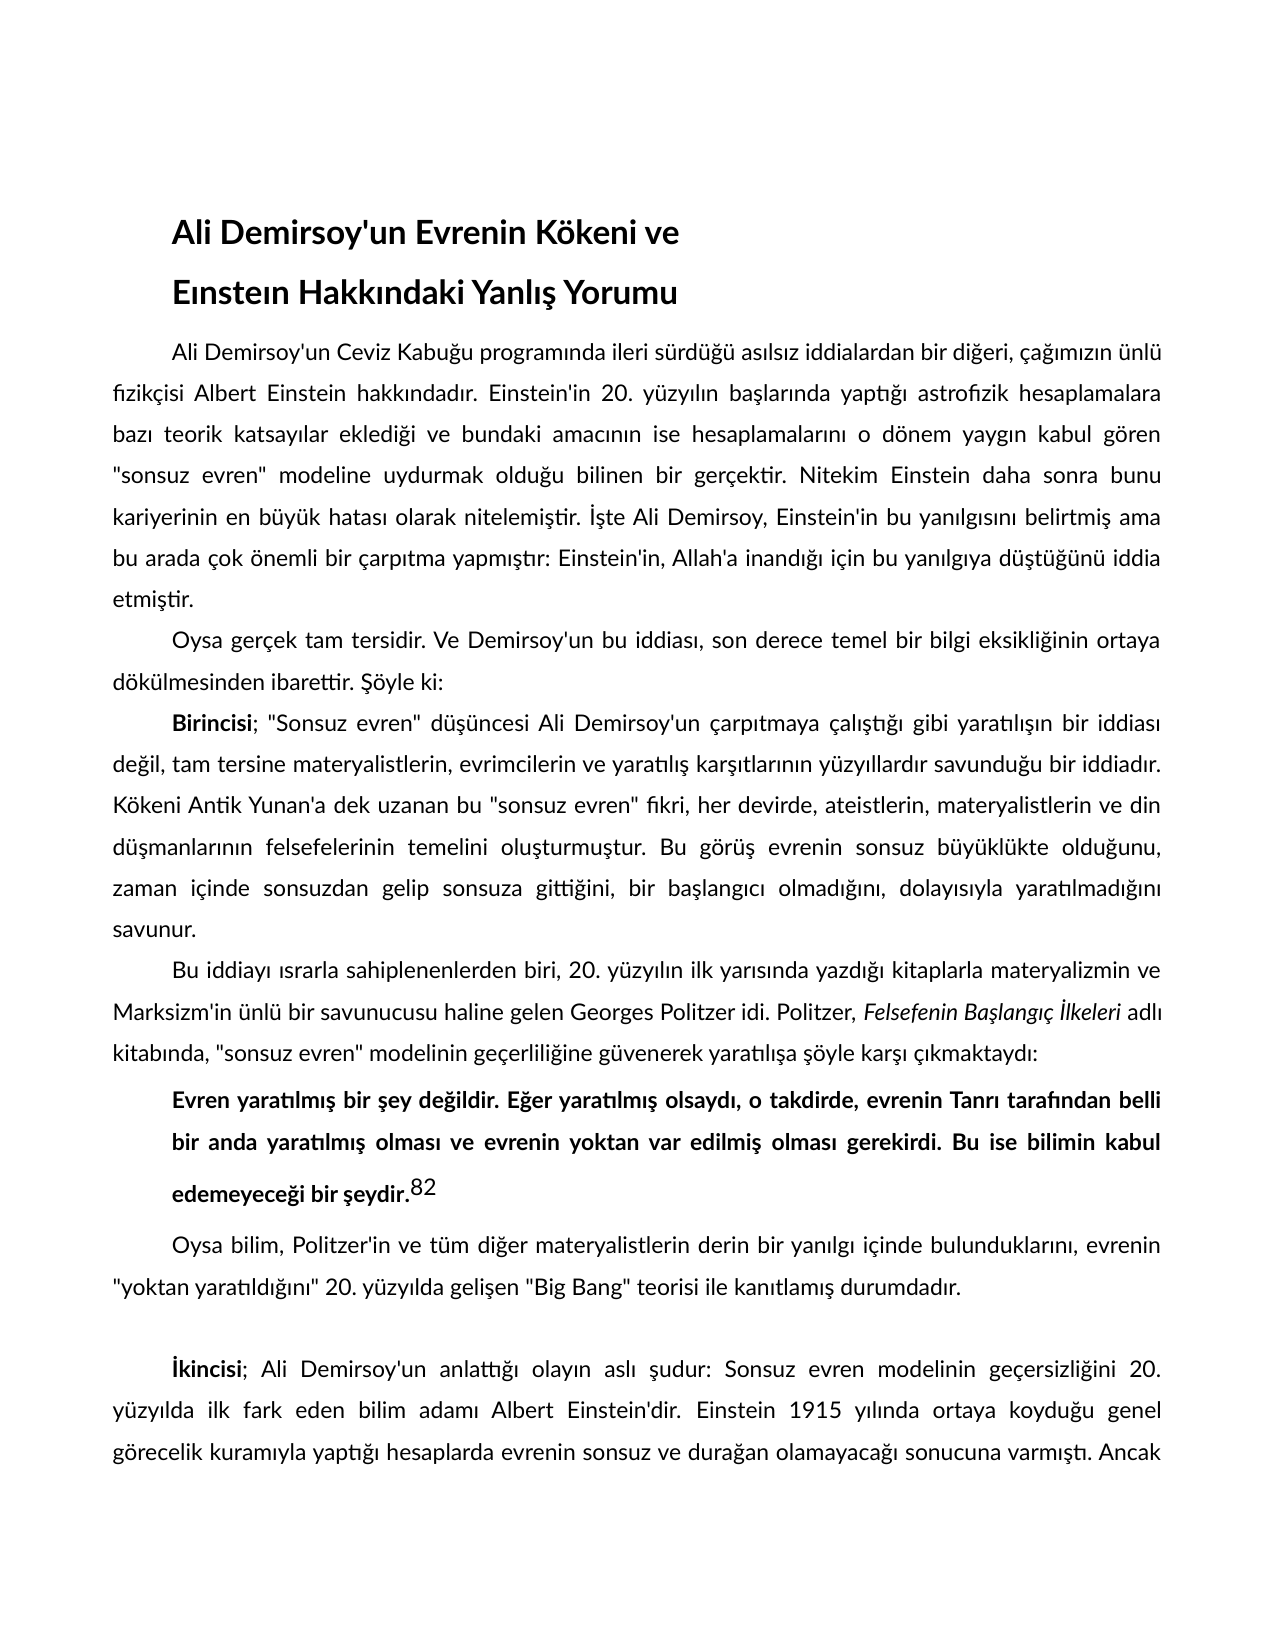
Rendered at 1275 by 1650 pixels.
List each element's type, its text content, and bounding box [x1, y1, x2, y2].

text Oysa gerçek tam tersidir. Ve Demirsoy'un bu iddiası, son derece temel bir bilgi eksikliğinin ortaya dökülmesinden ibarettir. Şöyle ki: [112, 626, 1162, 695]
text Bu iddiayı ısrarla sahiplenenlerden biri, 20. yüzyılın ilk yarısında yazdığı kitaplarla materyalizmin ve Marksizm'in ünlü bir savunucusu haline gelen Georges Politzer idi. Politzer, Felsefenin Başlangıç İlkeleri adlı kitabında, "sonsuz evren" modelinin geçerliliğine güvenerek yaratılışa şöyle karşı çıkmaktaydı: [112, 956, 1162, 1066]
text İkincisi; Ali Demirsoy'un anlattığı olayın aslı şudur: Sonsuz evren modelinin geçersizliğini 20. yüzyılda ilk fark eden bilim adamı Albert Einstein'dir. Einstein 1915 yılında ortaya koyduğu genel görecelik kuramıyla yaptığı hesaplarda evrenin sonsuz ve durağan olamayacağı sonucuna varmıştı. Ancak [112, 1355, 1162, 1465]
text Oysa bilim, Politzer'in ve tüm diğer materyalistlerin derin bir yanılgı içinde bulunduklarını, evrenin "yoktan yaratıldığını" 20. yüzyılda gelişen "Big Bang" teorisi ile kanıtlamış durumdadır. [112, 1231, 1162, 1300]
text Evren yaratılmış bir şey değildir. Eğer yaratılmış olsaydı, o takdirde, evrenin Tanrı tarafından belli bir anda yaratılmış olması ve evrenin yoktan var edilmiş olması gerekirdi. Bu ise bilimin kabul edemeyeceği bir şeydir.82 [172, 1086, 1162, 1207]
text Ali Demirsoy'un Evrenin Kökeni ve [172, 211, 1162, 251]
text Ali Demirsoy'un Ceviz Kabuğu programında ileri sürdüğü asılsız iddialardan bir diğeri, çağımızın ünlü fizikçisi Albert Einstein hakkındadır. Einstein'in 20. yüzyılın başlarında yaptığı astrofizik hesaplamalara bazı teorik katsayılar eklediği ve bundaki amacının ise hesaplamalarını o dönem yaygın kabul gören "sonsuz evren" modeline uydurmak olduğu bilinen bir gerçektir. Nitekim Einstein daha sonra bunu kariyerinin en büyük hatası olarak nitelemiştir. İşte Ali Demirsoy, Einstein'in bu yanılgısını belirtmiş ama bu arada çok önemli bir çarpıtma yapmıştır: Einstein'in, Allah'a inandığı için bu yanılgıya düştüğünü iddia etmiştir. [112, 338, 1162, 613]
text Birincisi; "Sonsuz evren" düşüncesi Ali Demirsoy'un çarpıtmaya çalıştığı gibi yaratılışın bir iddiası değil, tam tersine materyalistlerin, evrimcilerin ve yaratılış karşıtlarının yüzyıllardır savunduğu bir iddiadır. Kökeni Antik Yunan'a dek uzanan bu "sonsuz evren" fikri, her devirde, ateistlerin, materyalistlerin ve din düşmanlarının felsefelerinin temelini oluşturmuştur. Bu görüş evrenin sonsuz büyüklükte olduğunu, zaman içinde sonsuzdan gelip sonsuza gittiğini, bir başlangıcı olmadığını, dolayısıyla yaratılmadığını savunur. [112, 709, 1162, 943]
text Eınsteın Hakkındaki Yanlış Yorumu [172, 271, 1162, 311]
